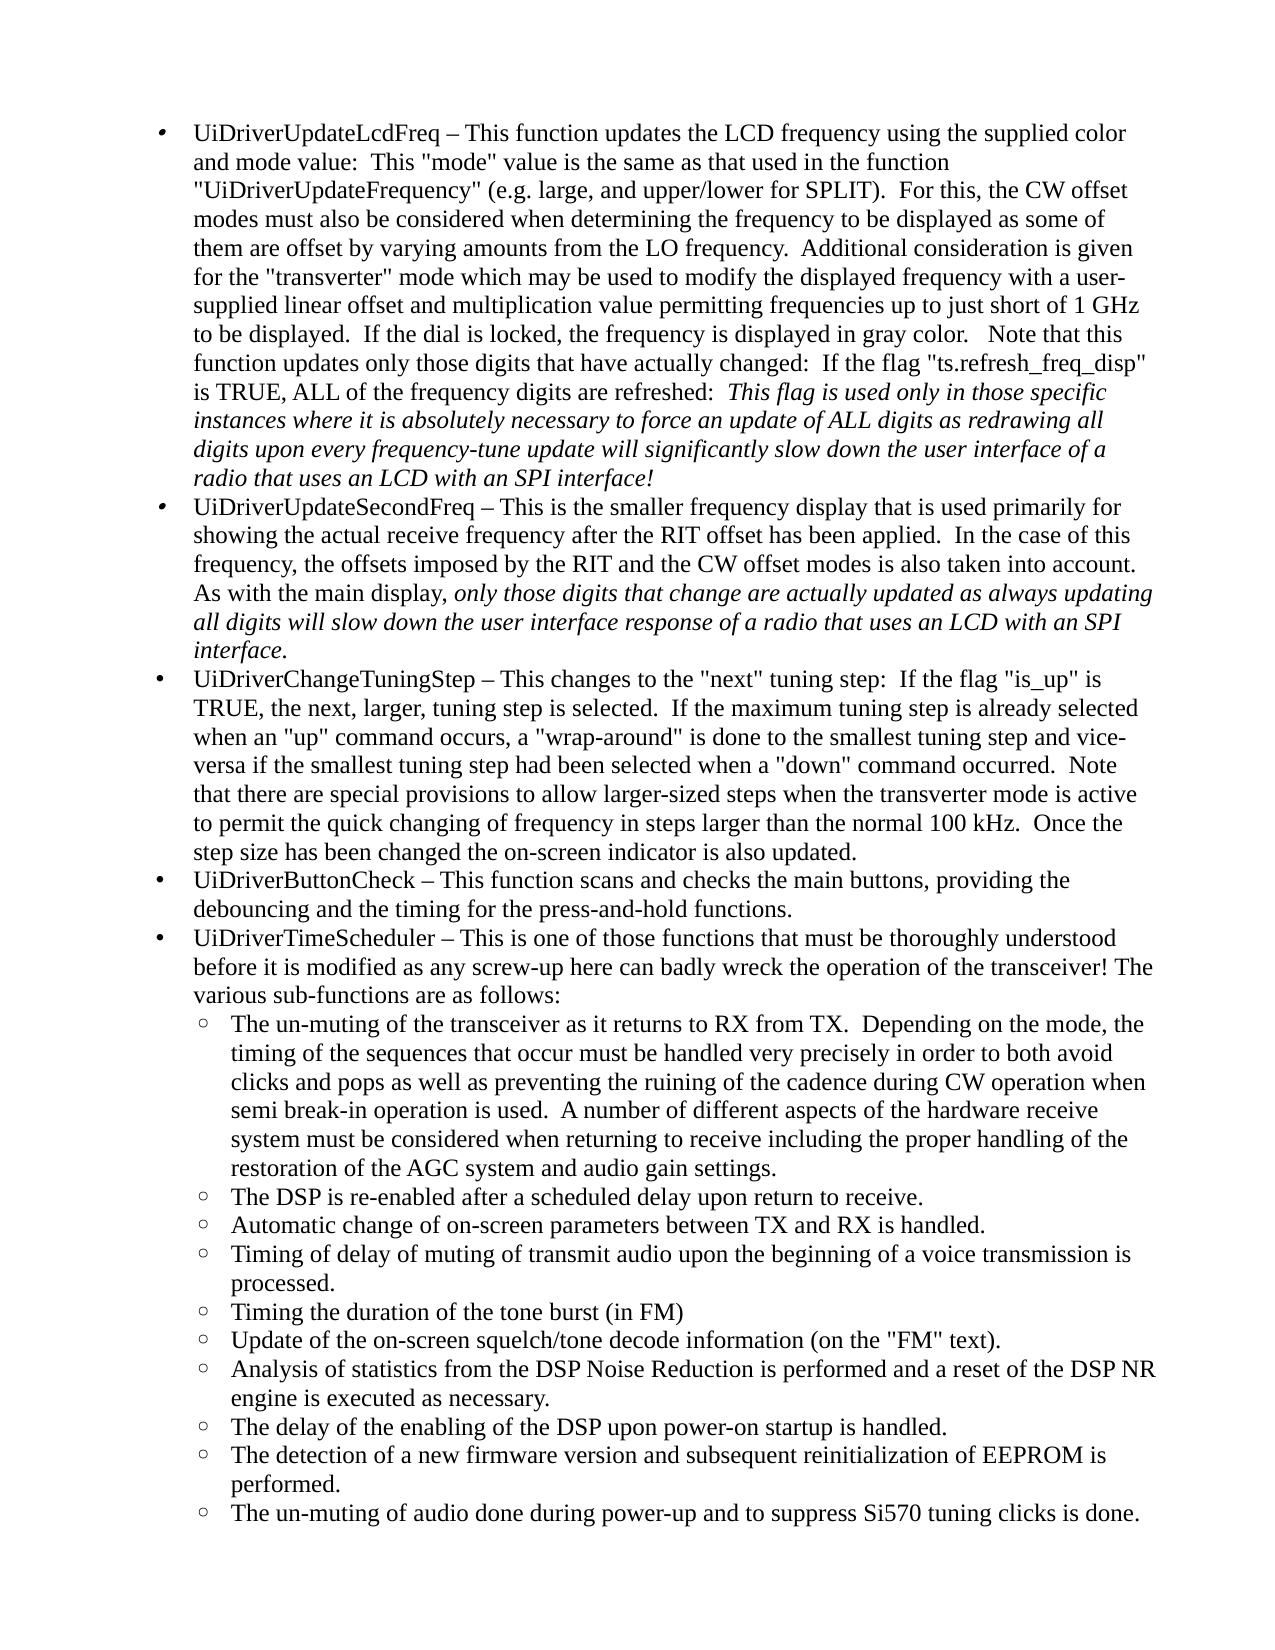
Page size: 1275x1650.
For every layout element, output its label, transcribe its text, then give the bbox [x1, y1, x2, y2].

list The detection of a new firmware version and subsequent reinitialization of EEPROM is performed. [193, 1441, 1157, 1498]
list Timing the duration of the tone burst (in FM) [193, 1297, 1157, 1326]
list The delay of the enabling of the DSP upon power-on startup is handled. [193, 1412, 1157, 1441]
list The un-muting of audio done during power-up and to suppress Si570 tuning clicks is done. [193, 1498, 1157, 1527]
list Automatic change of on-screen parameters between TX and RX is handled. [193, 1211, 1157, 1239]
list UiDriverChangeTuningStep – This changes to the "next" tuning step: If the flag "is_up" is TRUE, the next, larger, tuning step is selected. If the maximum tuning step is already selected when an "up" command occurs, a "wrap-around" is done to the smallest tuning step and vice-versa if the smallest tuning step had been selected when a "down" command occurred. Note that there are special provisions to allow larger-sized steps when the transverter mode is active to permit the quick changing of frequency in steps larger than the normal 100 kHz. Once the step size has been changed the on-screen indicator is also updated. [156, 664, 1157, 866]
list UiDriverButtonCheck – This function scans and checks the main buttons, providing the debouncing and the timing for the press-and-hold functions. [156, 866, 1157, 923]
list Update of the on-screen squelch/tone decode information (on the "FM" text). [193, 1326, 1157, 1354]
list Timing of delay of muting of transmit audio upon the beginning of a voice transmission is processed. [193, 1239, 1157, 1297]
list The DSP is re-enabled after a scheduled delay upon return to receive. [193, 1182, 1157, 1211]
list UiDriverUpdateLcdFreq – This function updates the LCD frequency using the supplied color and mode value: This "mode" value is the same as that used in the function "UiDriverUpdateFrequency" (e.g. large, and upper/lower for SPLIT). For this, the CW offset modes must also be considered when determining the frequency to be displayed as some of them are offset by varying amounts from the LO frequency. Additional consideration is given for the "transverter" mode which may be used to modify the displayed frequency with a user-supplied linear offset and multiplication value permitting frequencies up to just short of 1 GHz to be displayed. If the dial is locked, the frequency is displayed in gray color. Note that this function updates only those digits that have actually changed: If the flag "ts.refresh_freq_disp" is TRUE, ALL of the frequency digits are refreshed: This flag is used only in those specific instances where it is absolutely necessary to force an update of ALL digits as redrawing all digits upon every frequency-tune update will significantly slow down the user interface of a radio that uses an LCD with an SPI interface! [156, 118, 1157, 492]
list The un-muting of the transceiver as it returns to RX from TX. Depending on the mode, the timing of the sequences that occur must be handled very precisely in order to both avoid clicks and pops as well as preventing the ruining of the cadence during CW operation when semi break-in operation is used. A number of different aspects of the hardware receive system must be considered when returning to receive including the proper handling of the restoration of the AGC system and audio gain settings. [193, 1009, 1157, 1182]
list UiDriverTimeScheduler – This is one of those functions that must be thoroughly understood before it is modified as any screw-up here can badly wreck the operation of the transceiver! The various sub-functions are as follows: [156, 923, 1157, 1009]
list Analysis of statistics from the DSP Noise Reduction is performed and a reset of the DSP NR engine is executed as necessary. [193, 1354, 1157, 1412]
list UiDriverUpdateSecondFreq – This is the smaller frequency display that is used primarily for showing the actual receive frequency after the RIT offset has been applied. In the case of this frequency, the offsets imposed by the RIT and the CW offset modes is also taken into account. As with the main display, only those digits that change are actually updated as always updating all digits will slow down the user interface response of a radio that uses an LCD with an SPI interface. [156, 492, 1157, 664]
